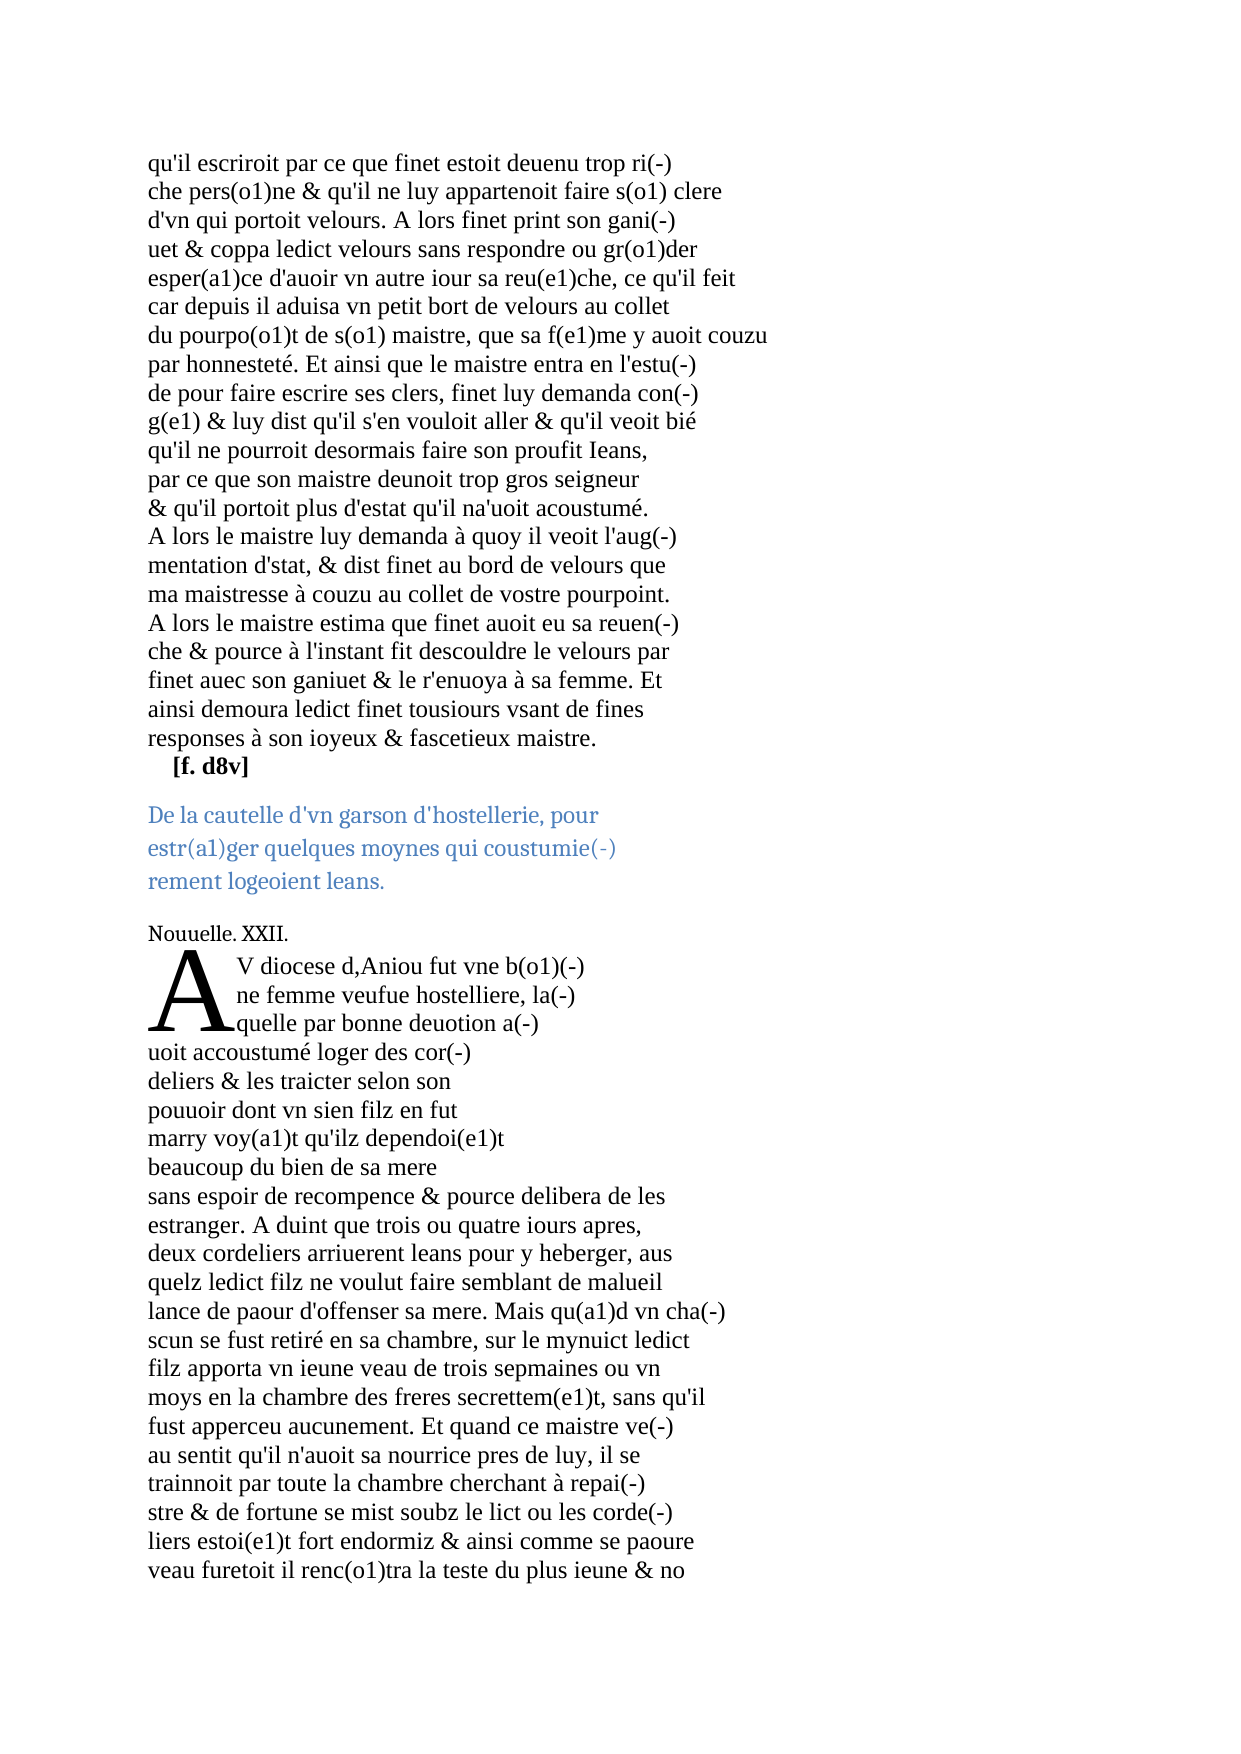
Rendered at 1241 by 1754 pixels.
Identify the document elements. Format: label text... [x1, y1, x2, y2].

text [f. d8v] [148, 751, 1093, 780]
text qu'il escriroit par ce que finet estoit deuenu trop ri(-) che pers(o1)ne & qu'il ne luy appartenoit faire s(o1) clere d'vn qui portoit velours. A lors finet print son gani(-) uet & coppa ledict velours sans respondre ou gr(o1)der esper(a1)ce d'auoir vn autre iour sa reu(e1)che, ce qu'il feit car depuis il aduisa vn petit bort de velours au collet du pourpo(o1)t de s(o1) maistre, que sa f(e1)me y auoit couzu par honnesteté. Et ainsi que le maistre entra en l'estu(-) de pour faire escrire ses clers, finet luy demanda con(-) g(e1) & luy dist qu'il s'en vouloit aller & qu'il veoit bié qu'il ne pourroit desormais faire son proufit Ieans, par ce que son maistre deunoit trop gros seigneur & qu'il portoit plus d'estat qu'il na'uoit acoustumé. A lors le maistre luy demanda à quoy il veoit l'aug(-) mentation d'stat, & dist finet au bord de velours que ma maistresse à couzu au collet de vostre pourpoint. A lors le maistre estima que finet auoit eu sa reuen(-) che & pource à l'instant fit descouldre le velours par finet auec son ganiuet & le r'enuoya à sa femme. Et ainsi demoura ledict finet tousiours vsant de fines responses à son ioyeux & fascetieux maistre. [148, 148, 1093, 751]
subtitle De la cautelle d'vn garson d'hostellerie, pour estr(a1)ger quelques moynes qui coustumie(-) rement logeoient leans. [148, 801, 1093, 896]
text AV diocese d,Aniou fut vne b(o1)(-) ne femme veufue hostelliere, la(-) quelle par bonne deuotion a(-) uoit accoustumé loger des cor(-) deliers & les traicter selon son pouuoir dont vn sien filz en fut marry voy(a1)t qu'ilz dependoi(e1)t beaucoup du bien de sa mere sans espoir de recompence & pource delibera de les estranger. A duint que trois ou quatre iours apres, deux cordeliers arriuerent leans pour y heberger, aus quelz ledict filz ne voulut faire semblant de malueil lance de paour d'offenser sa mere. Mais qu(a1)d vn cha(-) scun se fust retiré en sa chambre, sur le mynuict ledict filz apporta vn ieune veau de trois sepmaines ou vn moys en la chambre des freres secrettem(e1)t, sans qu'il fust apperceu aucunement. Et quand ce maistre ve(-) au sentit qu'il n'auoit sa nourrice pres de luy, il se trainnoit par toute la chambre cherchant à repai(-) stre & de fortune se mist soubz le lict ou les corde(-) liers estoi(e1)t fort endormiz & ainsi comme se paoure veau furetoit il renc(o1)tra la teste du plus ieune & no [148, 951, 1093, 1583]
subtitle Nouuelle. XXII. [148, 921, 1093, 947]
